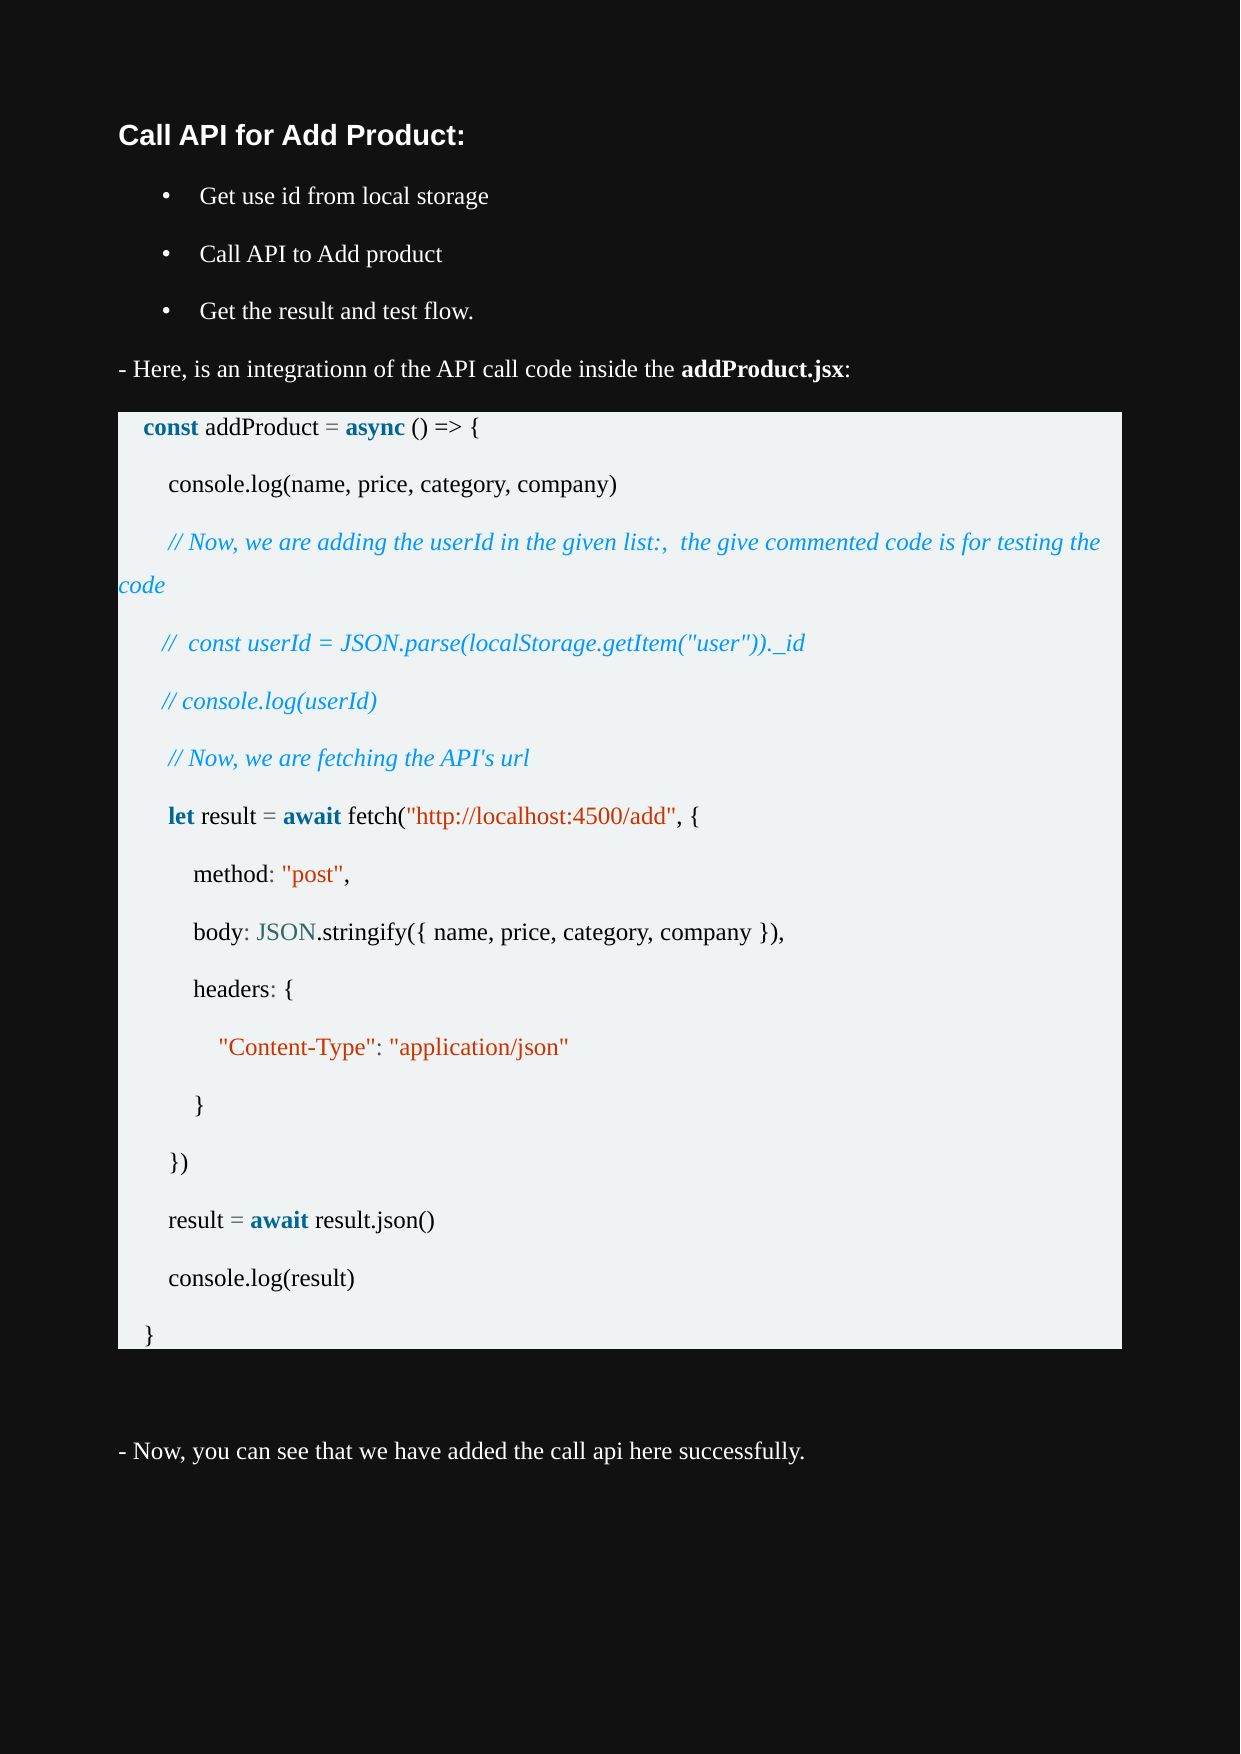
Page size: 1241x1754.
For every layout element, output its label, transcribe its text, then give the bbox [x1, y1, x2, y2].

text headers: { [118, 974, 1122, 1003]
text result = await result.json() [118, 1205, 1122, 1234]
list Call API to Add product [162, 239, 1122, 267]
text body: JSON.stringify({ name, price, category, company }), [118, 917, 1122, 945]
text console.log(result) [118, 1263, 1122, 1292]
text const addProduct = async () => { [118, 412, 1122, 441]
list Get the result and test flow. [162, 296, 1122, 325]
text // Now, we are adding the userId in the given list:, the give commented code is for testing the code [118, 527, 1122, 599]
list Get use id from local storage [162, 181, 1122, 210]
text // console.log(userId) [118, 686, 1122, 714]
text let result = await fetch("http://localhost:4500/add", { [118, 801, 1122, 830]
text console.log(name, price, category, company) [118, 469, 1122, 498]
text method: "post", [118, 859, 1122, 888]
text } [118, 1321, 1122, 1349]
text } [118, 1090, 1122, 1118]
text // const userId = JSON.parse(localStorage.getItem("user"))._id [118, 628, 1122, 657]
subtitle Call API for Add Product: [118, 118, 1122, 152]
text - Now, you can see that we have added the call api here successfully. [118, 1436, 1122, 1465]
text }) [118, 1147, 1122, 1176]
text - Here, is an integrationn of the API call code inside the addProduct.jsx: [118, 354, 1122, 383]
text "Content-Type": "application/json" [118, 1032, 1122, 1061]
text // Now, we are fetching the API's url [118, 743, 1122, 772]
